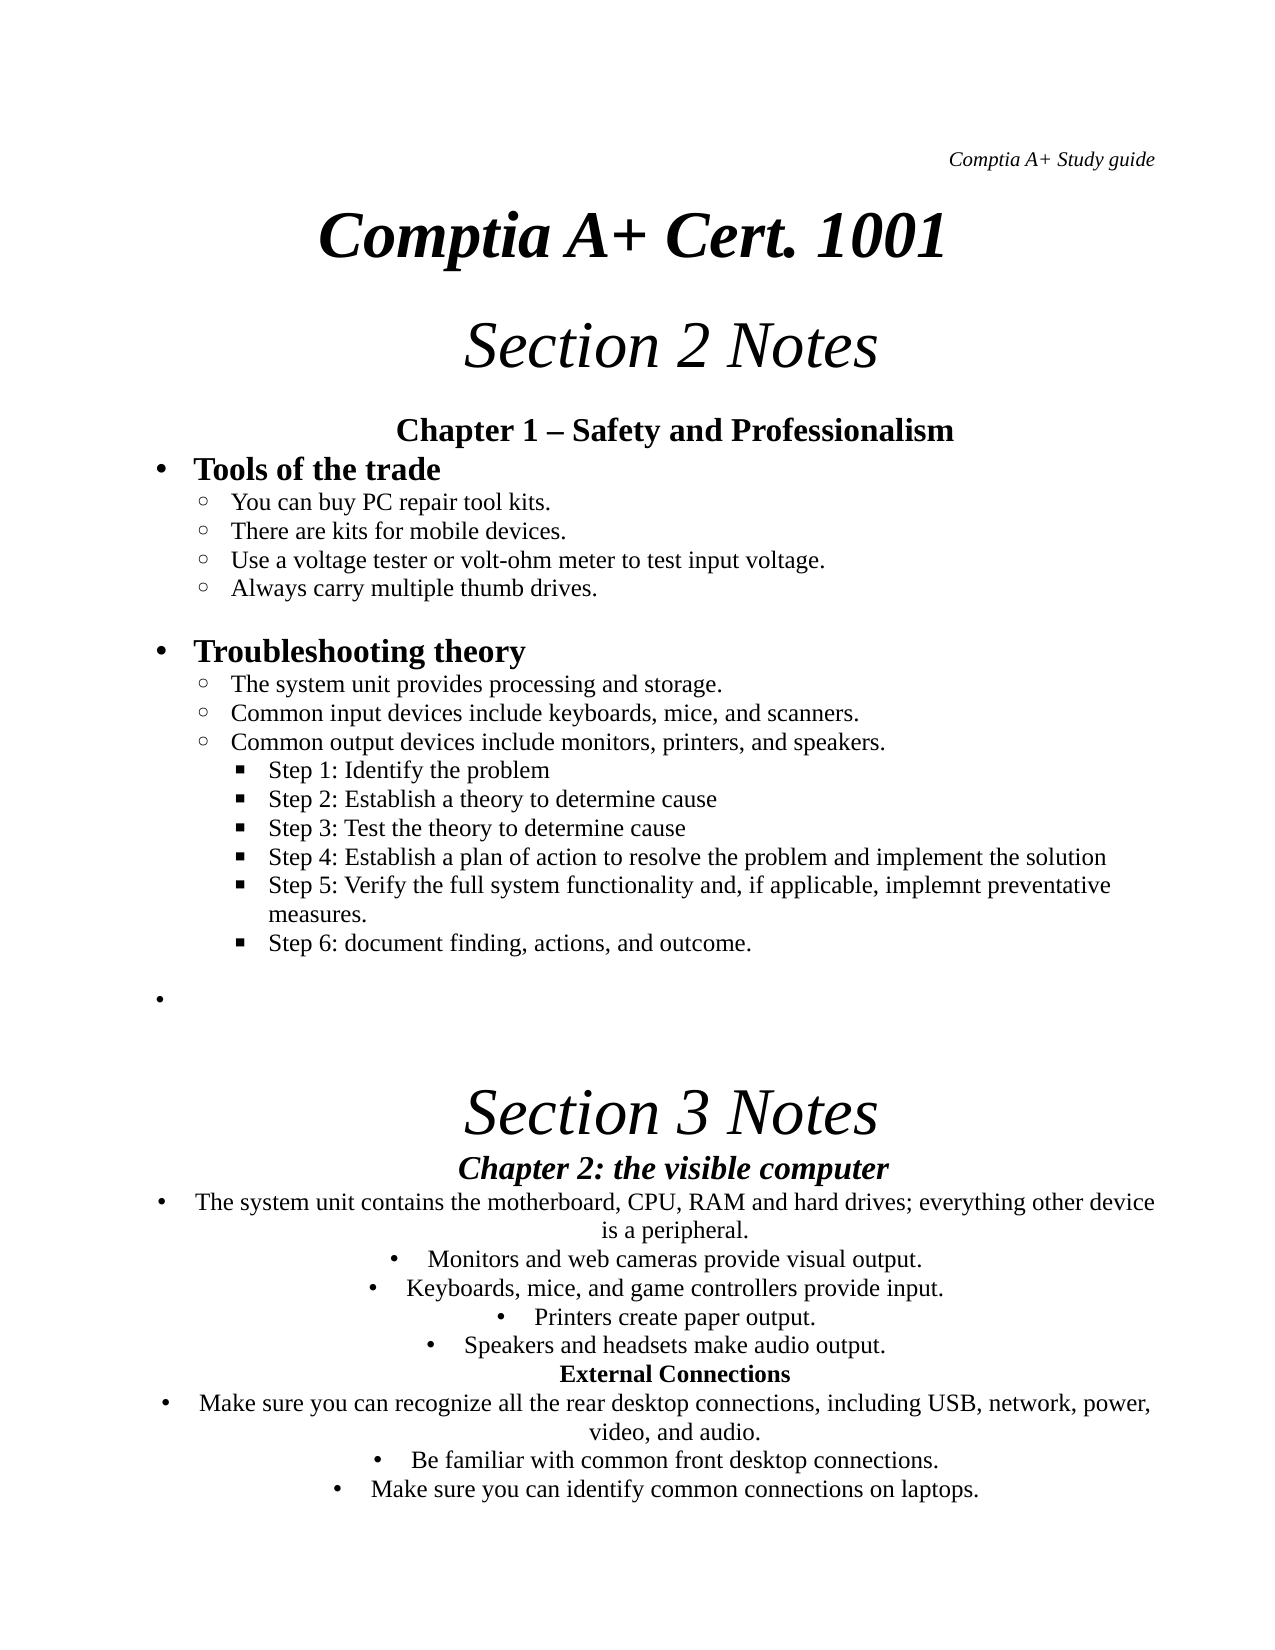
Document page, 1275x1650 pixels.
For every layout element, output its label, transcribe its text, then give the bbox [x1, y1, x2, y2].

list Speakers and headsets make audio output. [156, 1331, 1157, 1359]
list Printers create paper output. [156, 1302, 1157, 1331]
list Section 2 Notes [156, 305, 1157, 382]
list Keyboards, mice, and game controllers provide input. [156, 1273, 1157, 1302]
list Common output devices include monitors, printers, and speakers. [193, 727, 1157, 756]
list Tools of the trade [156, 449, 1157, 487]
list Comptia A+ Study guide [156, 147, 1157, 171]
list Always carry multiple thumb drives. [193, 573, 1157, 602]
list The system unit contains the motherboard, CPU, RAM and hard drives; everything other device is a peripheral. [156, 1187, 1157, 1244]
list You can buy PC repair tool kits. [193, 487, 1157, 516]
list Use a voltage tester or volt-ohm meter to test input voltage. [193, 545, 1157, 573]
list Chapter 2: the visible computer [156, 1148, 1157, 1187]
list Step 5: Verify the full system functionality and, if applicable, implemnt preventative measures. [231, 871, 1157, 928]
list Troubleshooting theory [156, 631, 1157, 669]
list Section 3 Notes [156, 1072, 1157, 1148]
list Common input devices include keyboards, mice, and scanners. [193, 698, 1157, 727]
list Chapter 1 – Safety and Professionalism [156, 411, 1157, 449]
list Step 6: document finding, actions, and outcome. [231, 928, 1157, 957]
list Step 1: Identify the problem [231, 756, 1157, 784]
list Step 3: Test the theory to determine cause [231, 813, 1157, 842]
list Step 2: Establish a theory to determine cause [231, 784, 1157, 813]
text Comptia A+ Cert. 1001 [118, 195, 1157, 272]
list Make sure you can identify common connections on laptops. [156, 1474, 1157, 1503]
list Be familiar with common front desktop connections. [156, 1446, 1157, 1474]
list Step 4: Establish a plan of action to resolve the problem and implement the solution [231, 842, 1157, 871]
list External Connections [156, 1359, 1157, 1388]
list Make sure you can recognize all the rear desktop connections, including USB, network, power, video, and audio. [156, 1388, 1157, 1446]
list The system unit provides processing and storage. [193, 669, 1157, 698]
list Monitors and web cameras provide visual output. [156, 1244, 1157, 1273]
list There are kits for mobile devices. [193, 516, 1157, 545]
